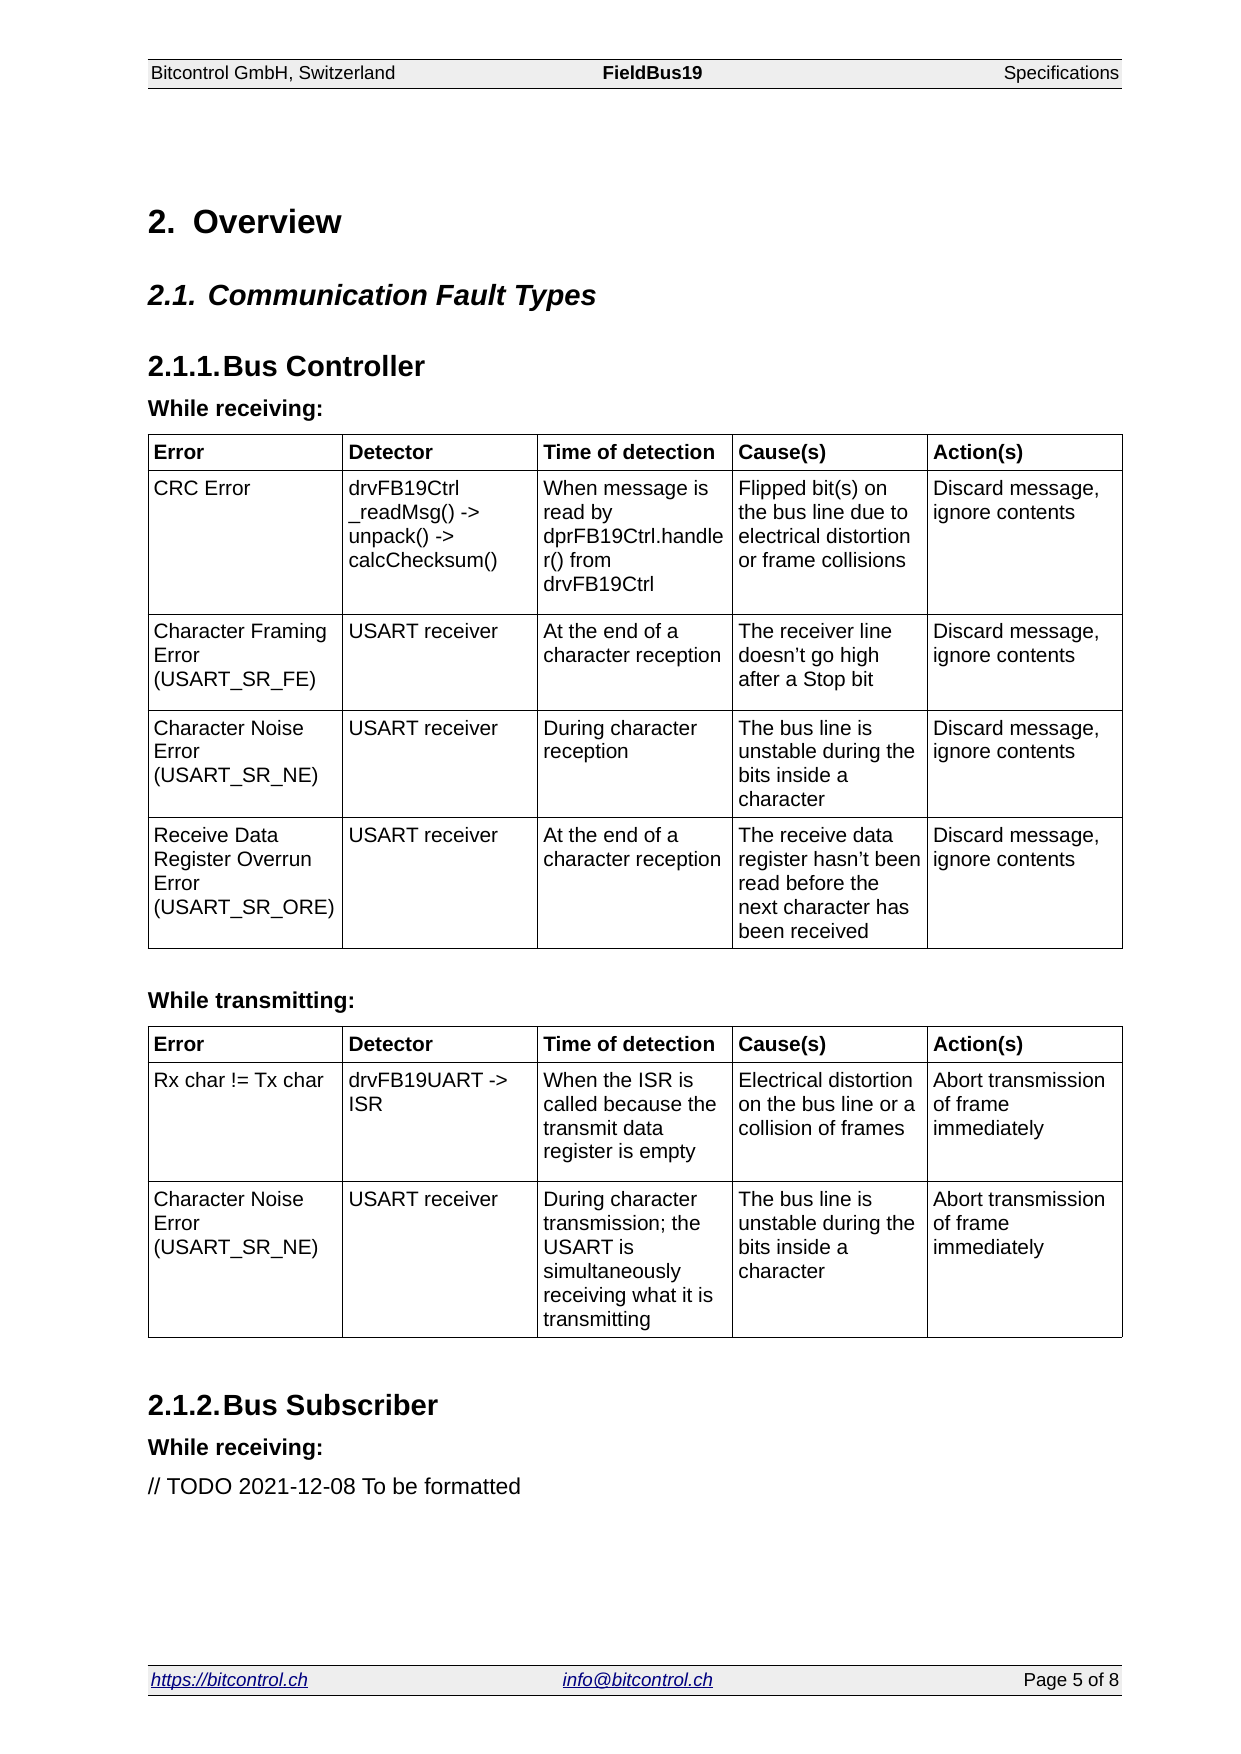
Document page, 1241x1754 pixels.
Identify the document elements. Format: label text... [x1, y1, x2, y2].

table_cell drvFB19Ctrl _readMsg() -> unpack() -> calcChecksum() [343, 471, 537, 613]
table_cell USART receiver [343, 615, 537, 709]
subtitle Communication Fault Types [148, 278, 1122, 312]
table_cell Discard message, ignore contents [928, 471, 1122, 613]
table_header Time of detection [538, 1027, 732, 1062]
subtitle Bus Controller [148, 349, 1122, 383]
table_cell drvFB19UART -> ISR [343, 1063, 537, 1181]
table_cell Discard message, ignore contents [928, 818, 1122, 948]
table_cell CRC Error [149, 471, 342, 613]
table_cell USART receiver [343, 711, 537, 817]
table_cell During character transmission; the USART is simultaneously receiving what it is transmitting [538, 1182, 732, 1337]
table_header Action(s) [928, 435, 1122, 470]
subtitle Overview [148, 202, 1122, 241]
table_cell Discard message, ignore contents [928, 615, 1122, 709]
table_cell During character reception [538, 711, 732, 817]
table_header Time of detection [538, 435, 732, 470]
table_cell At the end of a character reception [538, 818, 732, 948]
table_cell The receiver line doesn’t go high after a Stop bit [733, 615, 927, 709]
table_cell The bus line is unstable during the bits inside a character [733, 1182, 927, 1337]
table_cell When the ISR is called because the transmit data register is empty [538, 1063, 732, 1181]
table_cell USART receiver [343, 1182, 537, 1337]
table_header Action(s) [928, 1027, 1122, 1062]
table_cell Rx char != Tx char [149, 1063, 342, 1181]
table_cell The bus line is unstable during the bits inside a character [733, 711, 927, 817]
table_cell Abort transmission of frame immediately [928, 1063, 1122, 1181]
table_cell Receive Data Register Overrun Error (USART_SR_ORE) [149, 818, 342, 948]
table_cell Discard message, ignore contents [928, 711, 1122, 817]
table_cell Character Noise Error (USART_SR_NE) [149, 711, 342, 817]
table_header Detector [343, 435, 537, 470]
text // TODO 2021-12-08 To be formatted [148, 1473, 1122, 1499]
table_cell Electrical distortion on the bus line or a collision of frames [733, 1063, 927, 1181]
table_cell The receive data register hasn’t been read before the next character has been received [733, 818, 927, 948]
table_cell USART receiver [343, 818, 537, 948]
table_cell When message is read by dprFB19Ctrl.handler() from drvFB19Ctrl [538, 471, 732, 613]
table_cell Character Framing Error (USART_SR_FE) [149, 615, 342, 709]
table_cell Character Noise Error (USART_SR_NE) [149, 1182, 342, 1337]
table_header Detector [343, 1027, 537, 1062]
table_header Error [149, 435, 342, 470]
table_header Cause(s) [733, 435, 927, 470]
table_header Cause(s) [733, 1027, 927, 1062]
text While transmitting: [148, 987, 1122, 1013]
table_cell At the end of a character reception [538, 615, 732, 709]
table_cell Flipped bit(s) on the bus line due to electrical distortion or frame collisions [733, 471, 927, 613]
subtitle Bus Subscriber [148, 1388, 1122, 1422]
text While receiving: [148, 395, 1122, 422]
text While receiving: [148, 1434, 1122, 1461]
table_cell Abort transmission of frame immediately [928, 1182, 1122, 1337]
table_header Error [149, 1027, 342, 1062]
